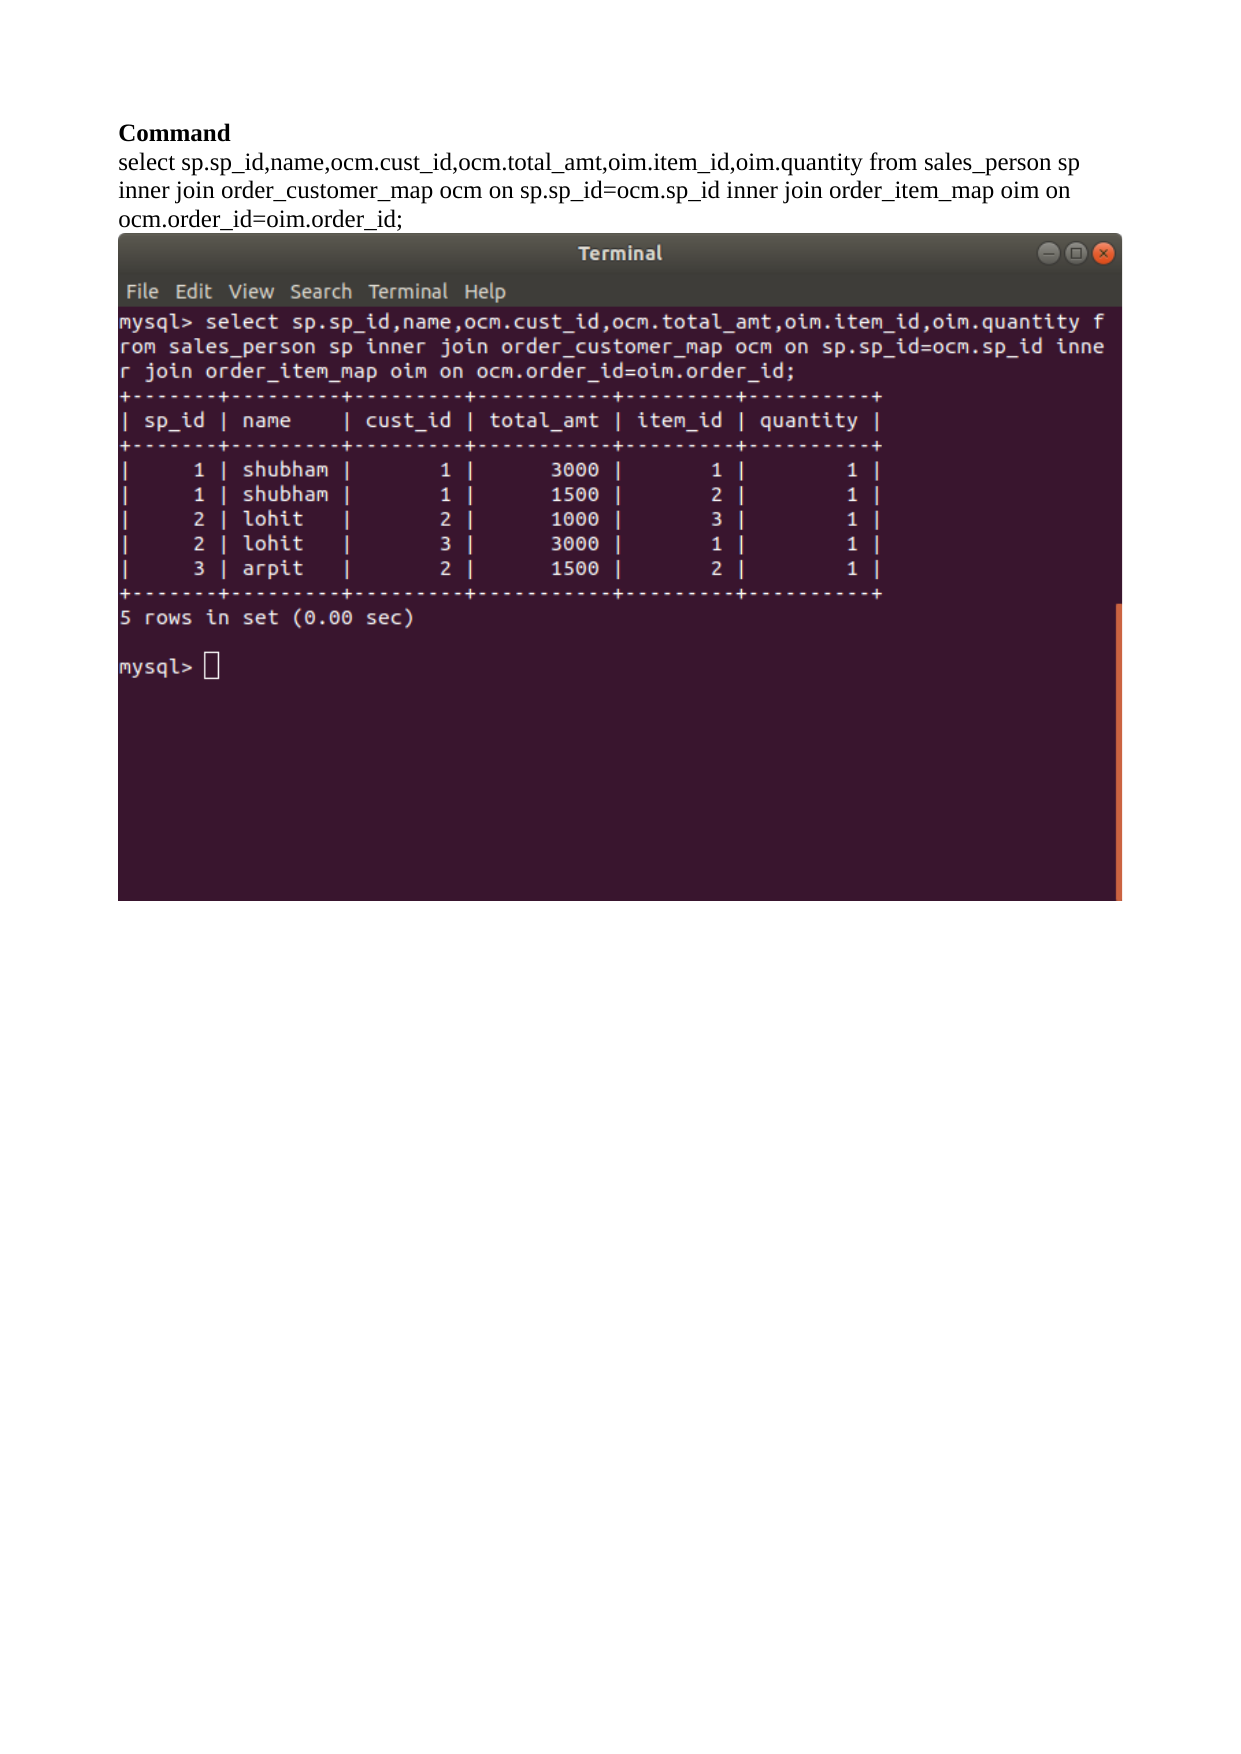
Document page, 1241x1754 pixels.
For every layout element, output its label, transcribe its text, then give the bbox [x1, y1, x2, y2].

text select sp.sp_id,name,ocm.cust_id,ocm.total_amt,oim.item_id,oim.quantity from sales_person sp inner join order_customer_map ocm on sp.sp_id=ocm.sp_id inner join order_item_map oim on ocm.order_id=oim.order_id; [118, 147, 1122, 233]
picture [118, 233, 1123, 901]
text Command [118, 118, 1122, 147]
